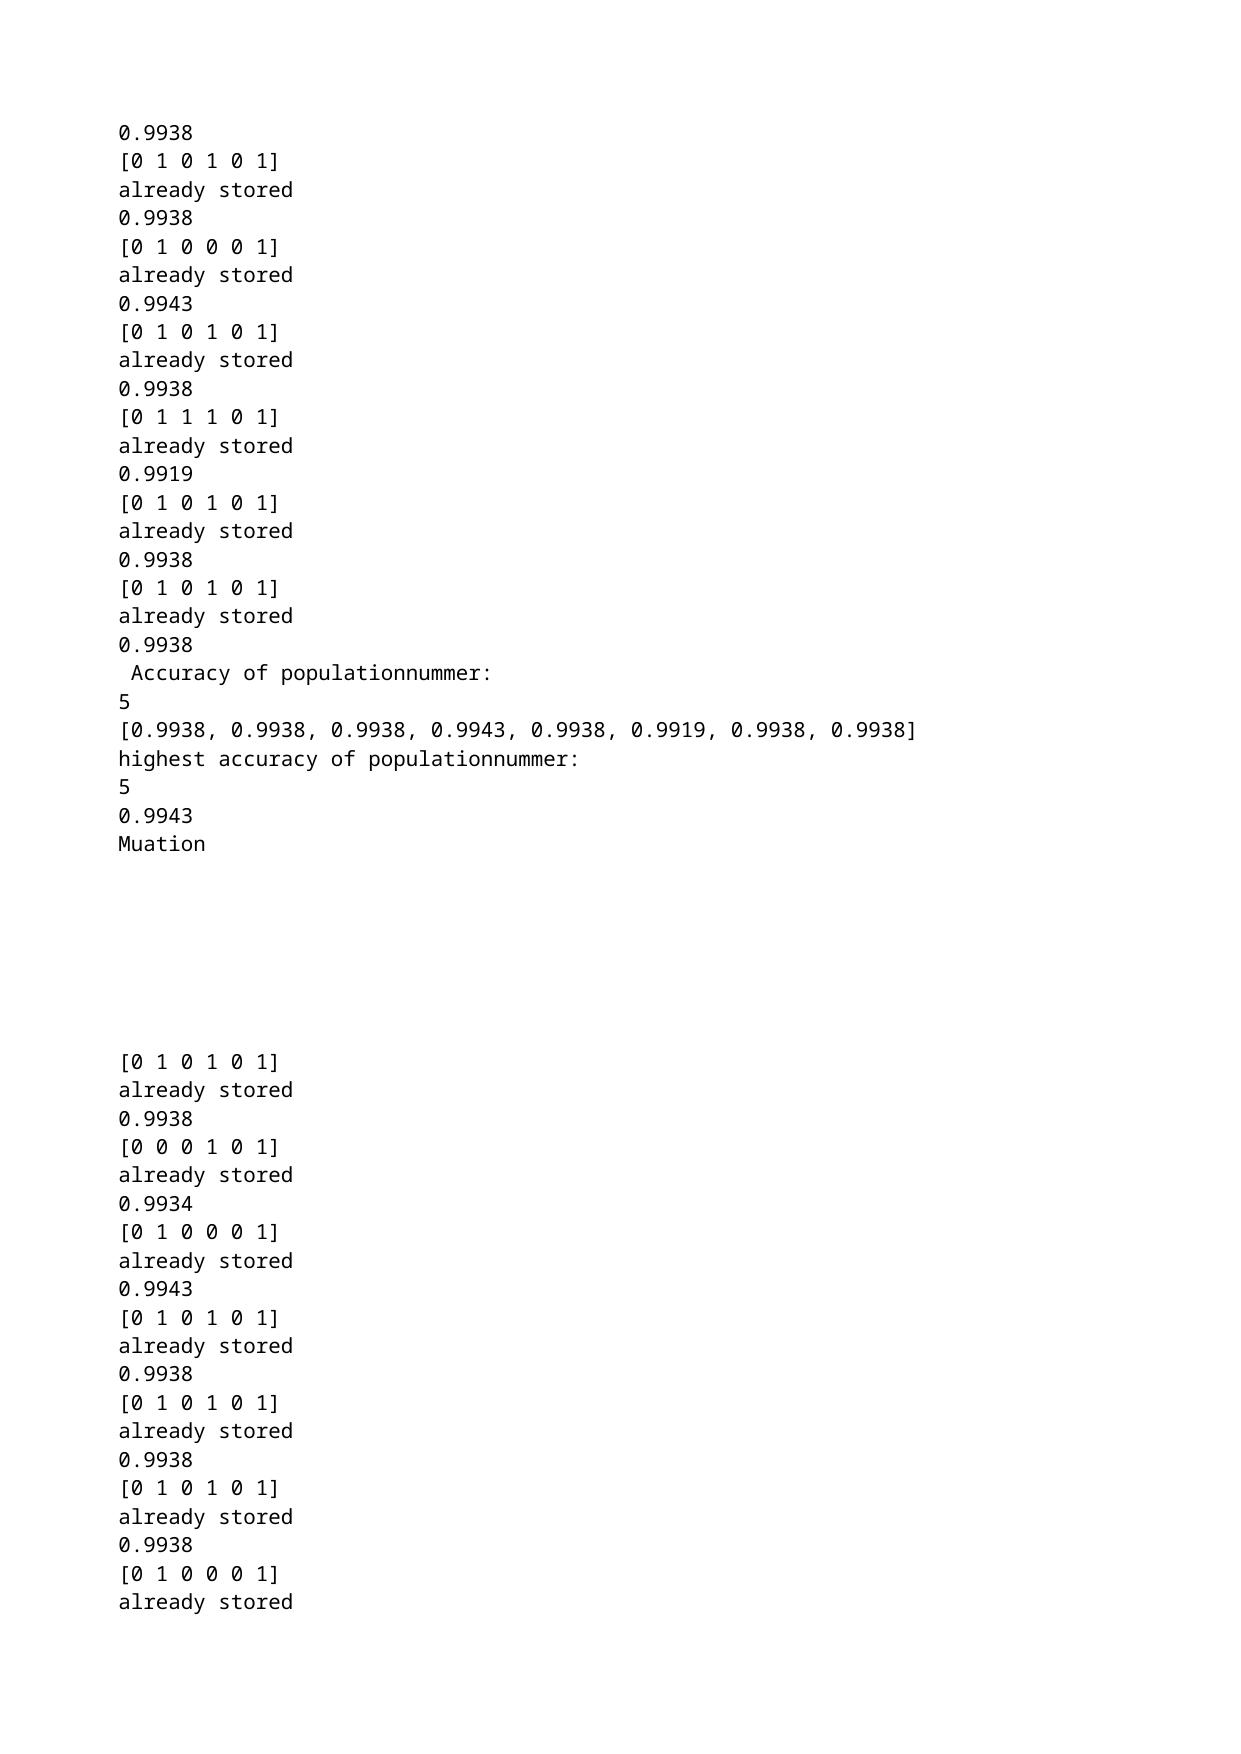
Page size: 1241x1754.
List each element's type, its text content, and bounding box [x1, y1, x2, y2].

text [0 1 0 1 0 1] [118, 1473, 1122, 1502]
text [0.9938, 0.9938, 0.9938, 0.9943, 0.9938, 0.9919, 0.9938, 0.9938] [118, 715, 1122, 744]
text 0.9943 [118, 1274, 1122, 1303]
text [0 1 0 1 0 1] [118, 317, 1122, 346]
text already stored [118, 1075, 1122, 1104]
text 0.9938 [118, 545, 1122, 573]
text already stored [118, 260, 1122, 289]
text 0.9938 [118, 374, 1122, 402]
text already stored [118, 1246, 1122, 1274]
text 0.9938 [118, 203, 1122, 232]
text 0.9938 [118, 1445, 1122, 1473]
text [0 1 0 1 0 1] [118, 488, 1122, 516]
text already stored [118, 1161, 1122, 1189]
text already stored [118, 516, 1122, 545]
text already stored [118, 431, 1122, 459]
text [0 1 0 0 0 1] [118, 1559, 1122, 1587]
text already stored [118, 175, 1122, 203]
text already stored [118, 346, 1122, 374]
text already stored [118, 602, 1122, 630]
text highest accuracy of populationnummer: [118, 744, 1122, 772]
text Muation [118, 829, 1122, 858]
text [0 1 0 1 0 1] [118, 147, 1122, 175]
text 5 [118, 687, 1122, 715]
text 0.9938 [118, 1530, 1122, 1559]
text 5 [118, 772, 1122, 801]
text 0.9938 [118, 1104, 1122, 1132]
text already stored [118, 1416, 1122, 1445]
text 0.9943 [118, 289, 1122, 317]
text [0 1 0 0 0 1] [118, 232, 1122, 260]
text 0.9934 [118, 1189, 1122, 1217]
text 0.9919 [118, 459, 1122, 488]
text [0 1 0 1 0 1] [118, 1047, 1122, 1075]
text 0.9938 [118, 630, 1122, 658]
text [0 1 0 1 0 1] [118, 573, 1122, 602]
text 0.9938 [118, 118, 1122, 147]
text 0.9943 [118, 801, 1122, 829]
text [0 1 0 0 0 1] [118, 1217, 1122, 1246]
text [0 1 0 1 0 1] [118, 1388, 1122, 1416]
text Accuracy of populationnummer: [118, 658, 1122, 687]
text already stored [118, 1331, 1122, 1359]
text [0 1 0 1 0 1] [118, 1303, 1122, 1331]
text [0 0 0 1 0 1] [118, 1132, 1122, 1161]
text [0 1 1 1 0 1] [118, 402, 1122, 431]
text already stored [118, 1502, 1122, 1530]
text 0.9938 [118, 1359, 1122, 1388]
text already stored [118, 1587, 1122, 1616]
